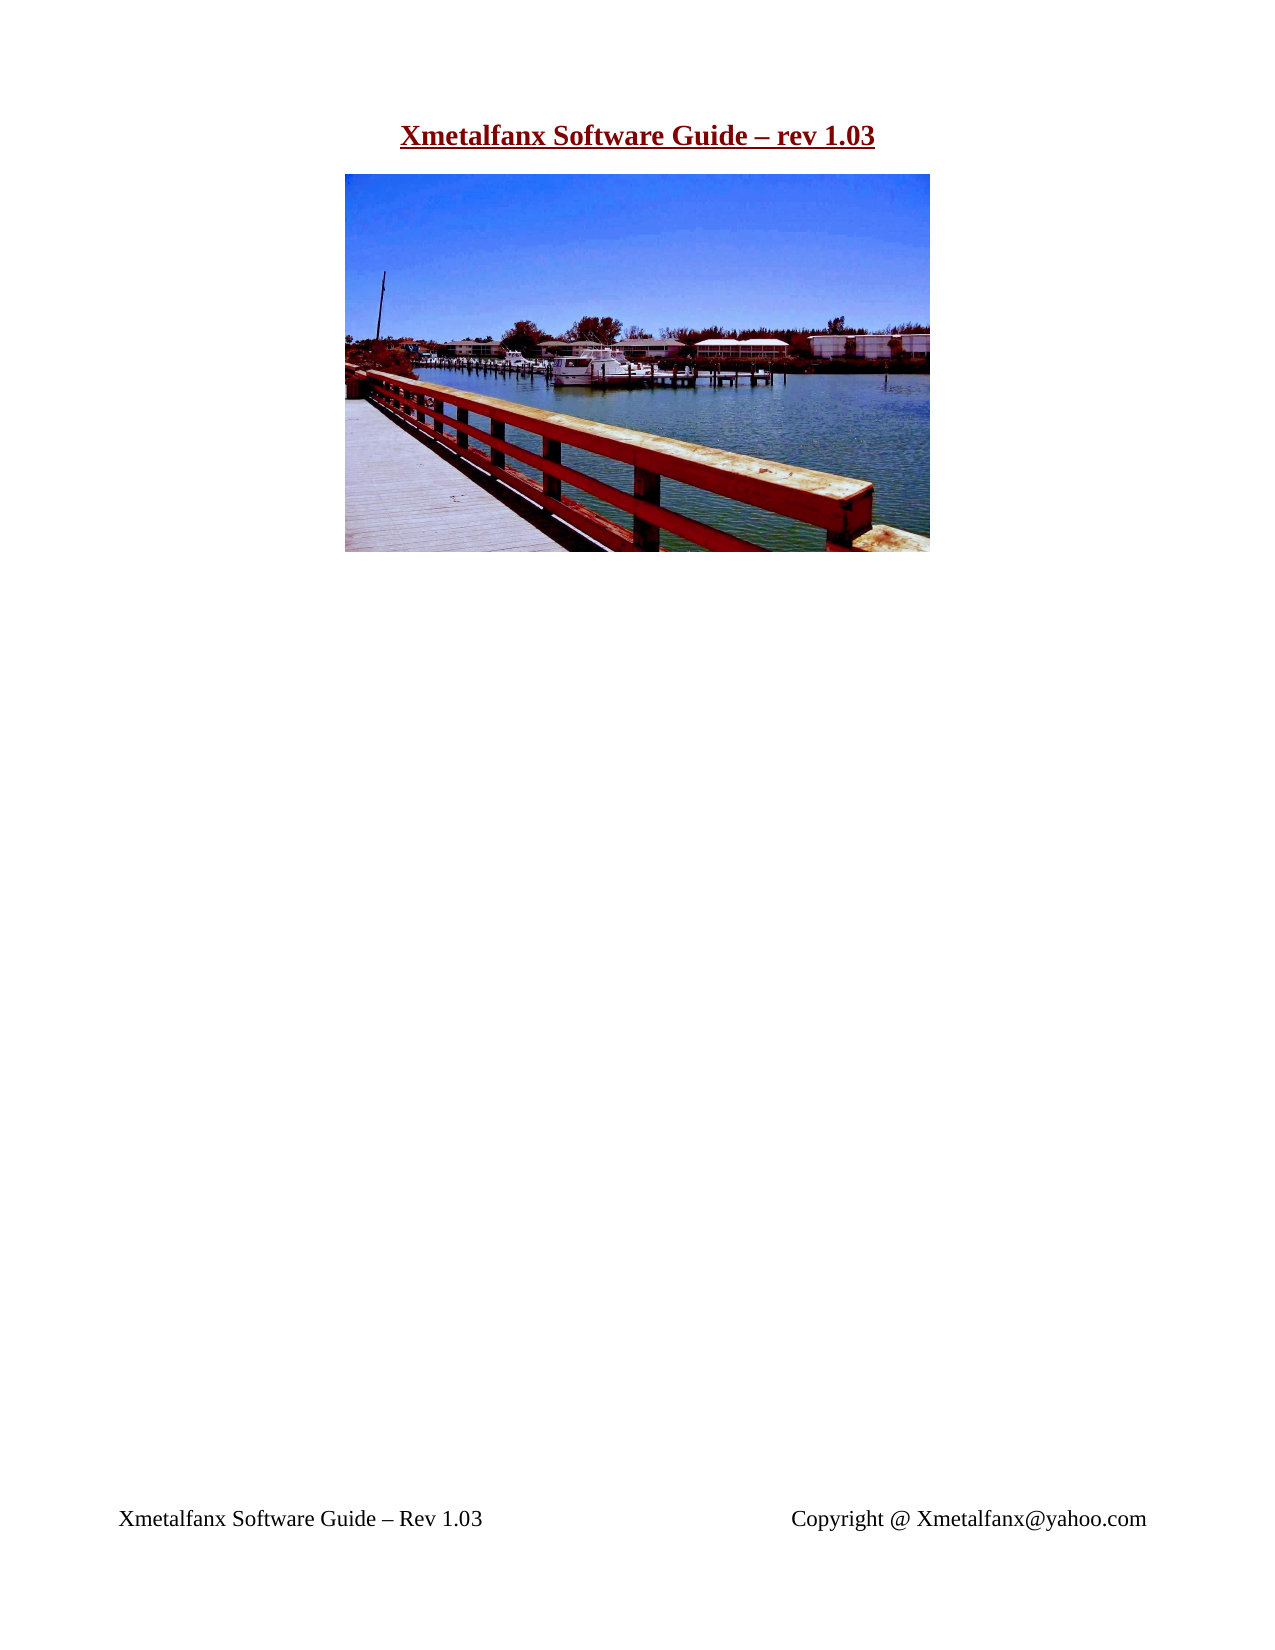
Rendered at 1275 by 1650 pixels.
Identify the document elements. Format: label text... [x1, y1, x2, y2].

picture [345, 174, 930, 552]
text Xmetalfanx Software Guide – rev 1.03 [118, 118, 1157, 152]
